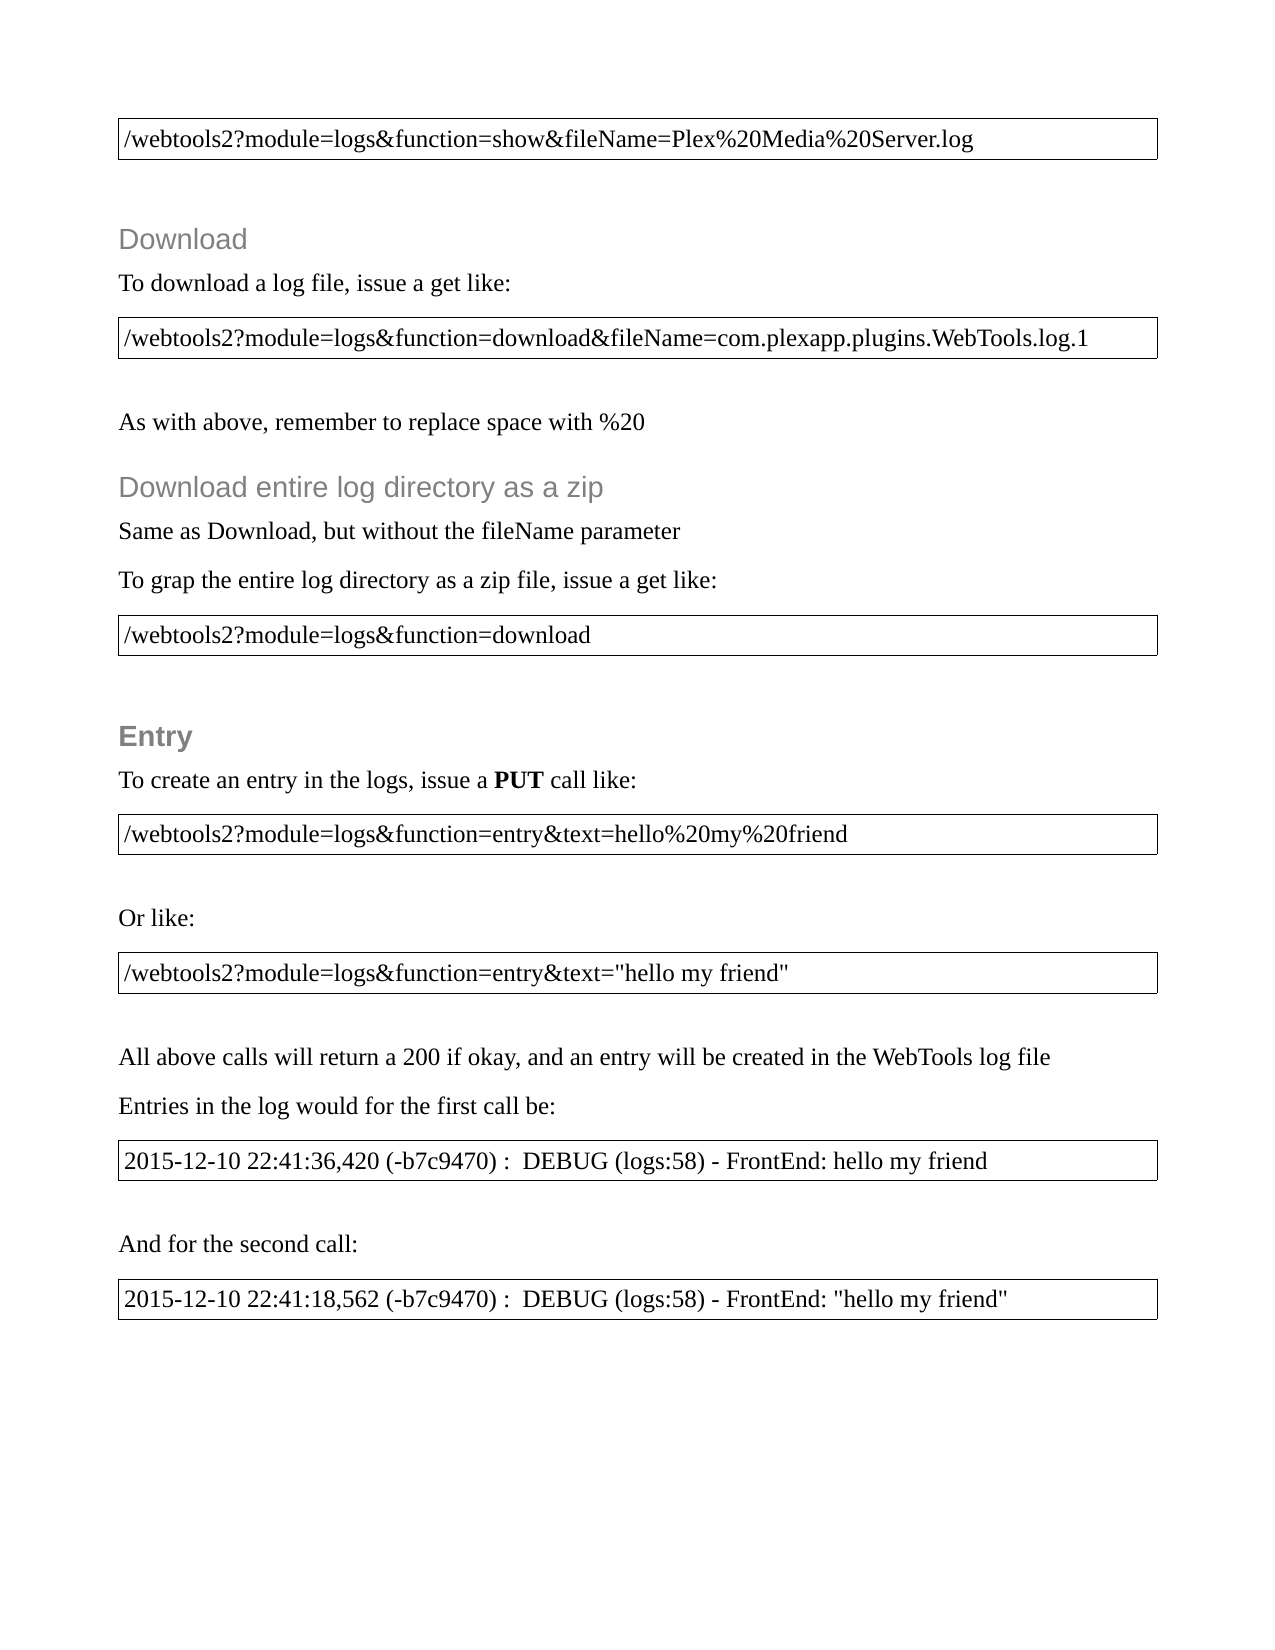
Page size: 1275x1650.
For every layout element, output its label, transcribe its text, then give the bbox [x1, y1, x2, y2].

subtitle Download [118, 222, 1157, 256]
text To download a log file, issue a get like: [118, 268, 1157, 297]
text Or like: [118, 903, 1157, 932]
table_header /webtools2?module=logs&function=show&fileName=Plex%20Media%20Server.log [119, 119, 1157, 158]
text To grap the entire log directory as a zip file, issue a get like: [118, 566, 1157, 594]
table_header /webtools2?module=logs&function=entry&text=hello%20my%20friend [119, 815, 1157, 854]
table_header 2015-12-10 22:41:18,562 (-b7c9470) : DEBUG (logs:58) - FrontEnd: "hello my friend" [119, 1280, 1157, 1319]
table_header /webtools2?module=logs&function=entry&text="hello my friend" [119, 953, 1157, 993]
table_header /webtools2?module=logs&function=download [119, 616, 1157, 655]
text All above calls will return a 200 if okay, and an entry will be created in the WebTools log file [118, 1042, 1157, 1071]
subtitle Download entire log directory as a zip [118, 470, 1157, 504]
text As with above, remember to replace space with %20 [118, 407, 1157, 436]
subtitle Entry [118, 719, 1157, 752]
table_header /webtools2?module=logs&function=download&fileName=com.plexapp.plugins.WebTools.log.1 [119, 318, 1157, 358]
text To create an entry in the logs, issue a PUT call like: [118, 765, 1157, 793]
text And for the second call: [118, 1229, 1157, 1258]
text Same as Download, but without the fileName parameter [118, 516, 1157, 545]
table_header 2015-12-10 22:41:36,420 (-b7c9470) : DEBUG (logs:58) - FrontEnd: hello my friend [119, 1141, 1157, 1180]
text Entries in the log would for the first call be: [118, 1091, 1157, 1119]
